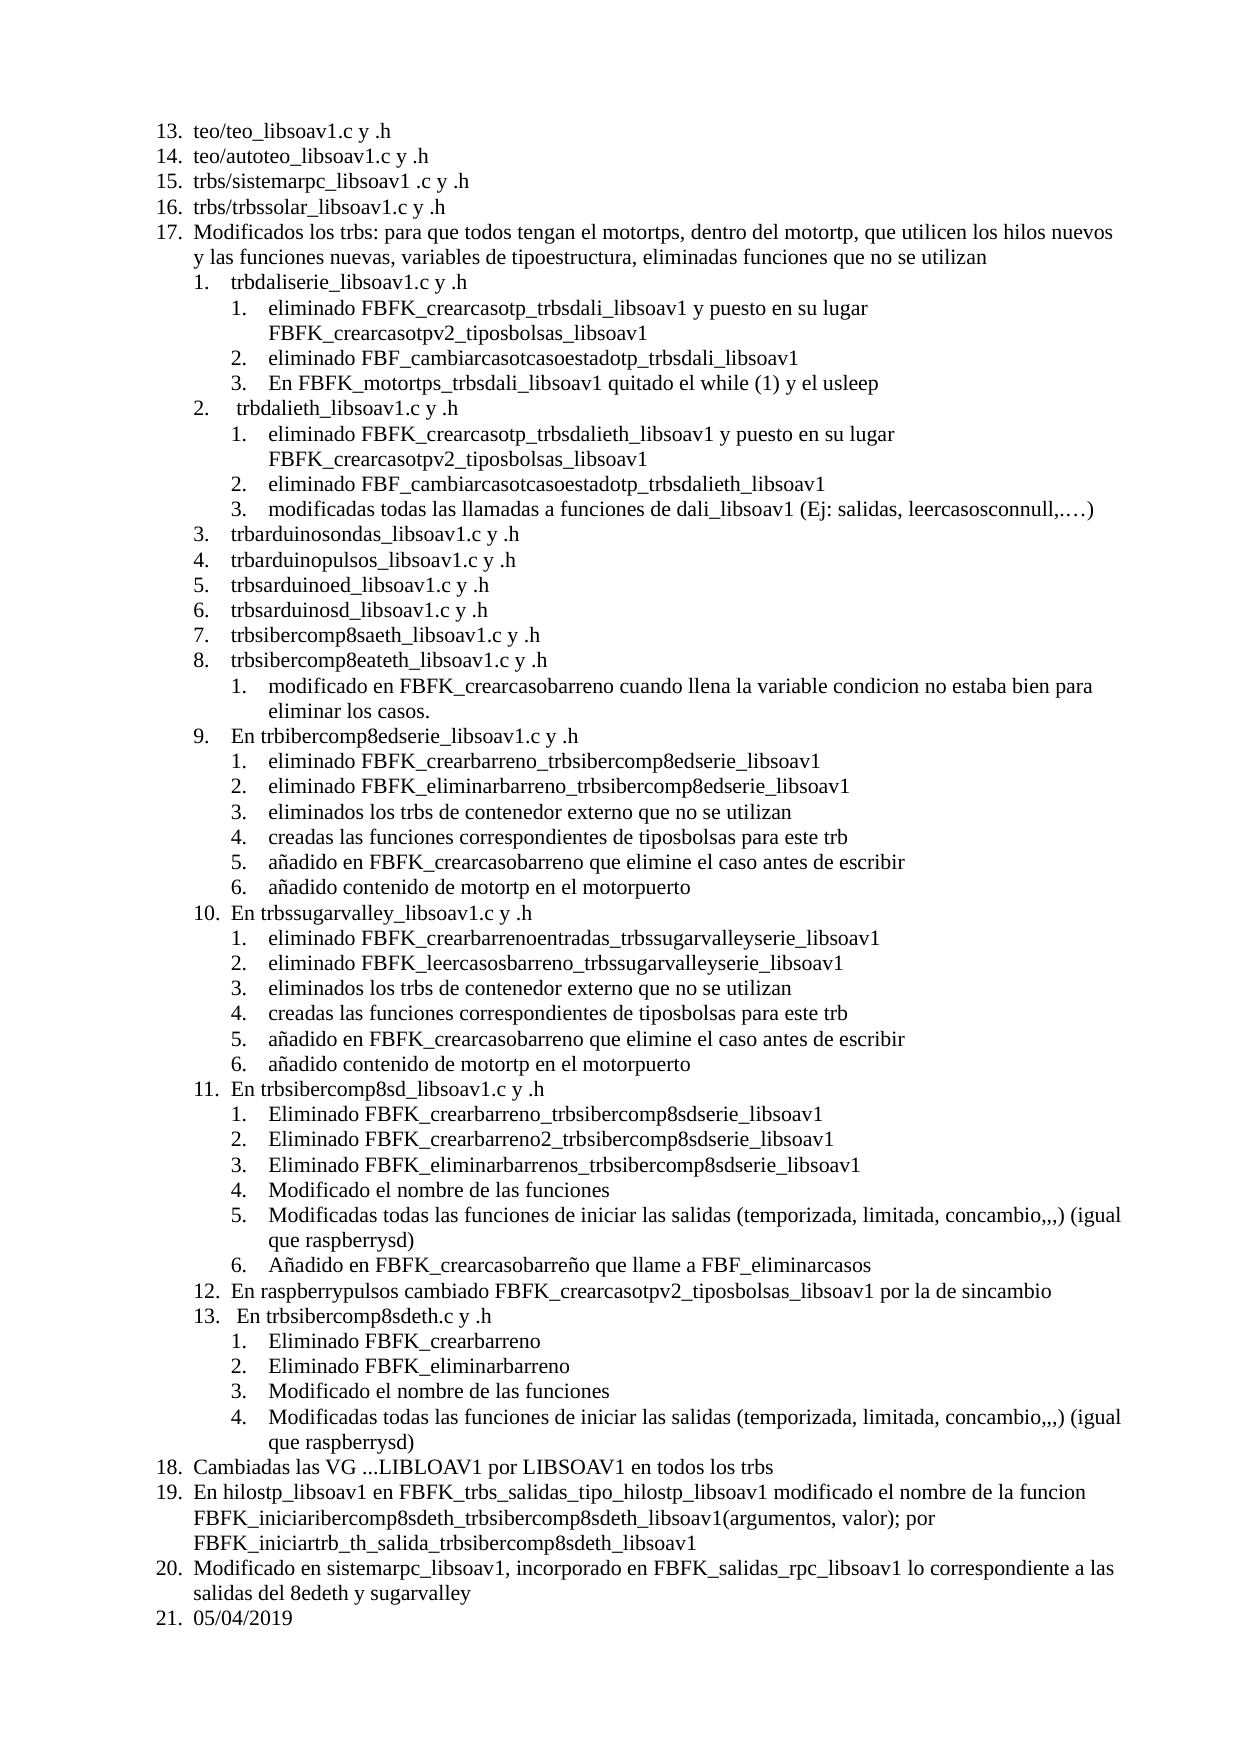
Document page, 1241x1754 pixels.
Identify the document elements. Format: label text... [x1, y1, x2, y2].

list trbsarduinosd_libsoav1.c y .h [193, 597, 1122, 622]
list Modificadas todas las funciones de iniciar las salidas (temporizada, limitada, concambio,,,) (igual que raspberrysd) [231, 1202, 1122, 1252]
list En raspberrypulsos cambiado FBFK_crearcasotpv2_tiposbolsas_libsoav1 por la de sincambio [193, 1278, 1122, 1303]
list trbs/sistemarpc_libsoav1 .c y .h [156, 168, 1122, 194]
list trbs/trbssolar_libsoav1.c y .h [156, 194, 1122, 219]
list eliminados los trbs de contenedor externo que no se utilizan [231, 975, 1122, 1000]
list eliminado FBF_cambiarcasotcasoestadotp_trbsdali_libsoav1 [231, 345, 1122, 370]
list En trbsibercomp8sd_libsoav1.c y .h [193, 1076, 1122, 1101]
list añadido contenido de motortp en el motorpuerto [231, 874, 1122, 899]
list eliminado FBFK_crearcasotp_trbsdalieth_libsoav1 y puesto en su lugar FBFK_crearcasotpv2_tiposbolsas_libsoav1 [231, 421, 1122, 471]
list modificado en FBFK_crearcasobarreno cuando llena la variable condicion no estaba bien para eliminar los casos. [231, 673, 1122, 723]
list Modificados los trbs: para que todos tengan el motortps, dentro del motortp, que utilicen los hilos nuevos y las funciones nuevas, variables de tipoestructura, eliminadas funciones que no se utilizan [156, 219, 1122, 269]
list trbsibercomp8saeth_libsoav1.c y .h [193, 622, 1122, 647]
list trbarduinosondas_libsoav1.c y .h [193, 521, 1122, 547]
list trbdaliserie_libsoav1.c y .h [193, 269, 1122, 294]
list En trbibercomp8edserie_libsoav1.c y .h [193, 723, 1122, 748]
list trbsibercomp8eateth_libsoav1.c y .h [193, 647, 1122, 673]
list eliminado FBFK_crearbarreno_trbsibercomp8edserie_libsoav1 [231, 748, 1122, 773]
list Añadido en FBFK_crearcasobarreño que llame a FBF_eliminarcasos [231, 1252, 1122, 1278]
list Cambiadas las VG ...LIBLOAV1 por LIBSOAV1 en todos los trbs [156, 1454, 1122, 1479]
list Eliminado FBFK_crearbarreno2_trbsibercomp8sdserie_libsoav1 [231, 1126, 1122, 1152]
list trbarduinopulsos_libsoav1.c y .h [193, 547, 1122, 572]
list eliminado FBFK_crearbarrenoentradas_trbssugarvalleyserie_libsoav1 [231, 925, 1122, 950]
list En FBFK_motortps_trbsdali_libsoav1 quitado el while (1) y el usleep [231, 370, 1122, 395]
list Modificadas todas las funciones de iniciar las salidas (temporizada, limitada, concambio,,,) (igual que raspberrysd) [231, 1404, 1122, 1454]
list Modificado el nombre de las funciones [231, 1177, 1122, 1202]
list Eliminado FBFK_crearbarreno [231, 1328, 1122, 1353]
list añadido contenido de motortp en el motorpuerto [231, 1051, 1122, 1076]
list creadas las funciones correspondientes de tiposbolsas para este trb [231, 824, 1122, 849]
list Modificado el nombre de las funciones [231, 1378, 1122, 1404]
list En trbssugarvalley_libsoav1.c y .h [193, 899, 1122, 925]
list eliminado FBFK_crearcasotp_trbsdali_libsoav1 y puesto en su lugar FBFK_crearcasotpv2_tiposbolsas_libsoav1 [231, 294, 1122, 345]
list trbsarduinoed_libsoav1.c y .h [193, 572, 1122, 597]
list modificadas todas las llamadas a funciones de dali_libsoav1 (Ej: salidas, leercasosconnull,.…) [231, 496, 1122, 521]
list En hilostp_libsoav1 en FBFK_trbs_salidas_tipo_hilostp_libsoav1 modificado el nombre de la funcion FBFK_iniciaribercomp8sdeth_trbsibercomp8sdeth_libsoav1(argumentos, valor); por FBFK_iniciartrb_th_salida_trbsibercomp8sdeth_libsoav1 [156, 1479, 1122, 1555]
list añadido en FBFK_crearcasobarreno que elimine el caso antes de escribir [231, 1026, 1122, 1051]
list Eliminado FBFK_crearbarreno_trbsibercomp8sdserie_libsoav1 [231, 1101, 1122, 1126]
list Modificado en sistemarpc_libsoav1, incorporado en FBFK_salidas_rpc_libsoav1 lo correspondiente a las salidas del 8edeth y sugarvalley [156, 1555, 1122, 1605]
list creadas las funciones correspondientes de tiposbolsas para este trb [231, 1000, 1122, 1026]
list eliminado FBFK_leercasosbarreno_trbssugarvalleyserie_libsoav1 [231, 950, 1122, 975]
list Eliminado FBFK_eliminarbarreno [231, 1353, 1122, 1378]
list eliminado FBFK_eliminarbarreno_trbsibercomp8edserie_libsoav1 [231, 773, 1122, 799]
list añadido en FBFK_crearcasobarreno que elimine el caso antes de escribir [231, 849, 1122, 874]
list trbdalieth_libsoav1.c y .h [193, 395, 1122, 421]
list teo/teo_libsoav1.c y .h [156, 118, 1122, 143]
list 05/04/2019 [156, 1605, 1122, 1631]
list eliminados los trbs de contenedor externo que no se utilizan [231, 799, 1122, 824]
list teo/autoteo_libsoav1.c y .h [156, 143, 1122, 168]
list En trbsibercomp8sdeth.c y .h [193, 1303, 1122, 1328]
list Eliminado FBFK_eliminarbarrenos_trbsibercomp8sdserie_libsoav1 [231, 1152, 1122, 1177]
list eliminado FBF_cambiarcasotcasoestadotp_trbsdalieth_libsoav1 [231, 471, 1122, 496]
